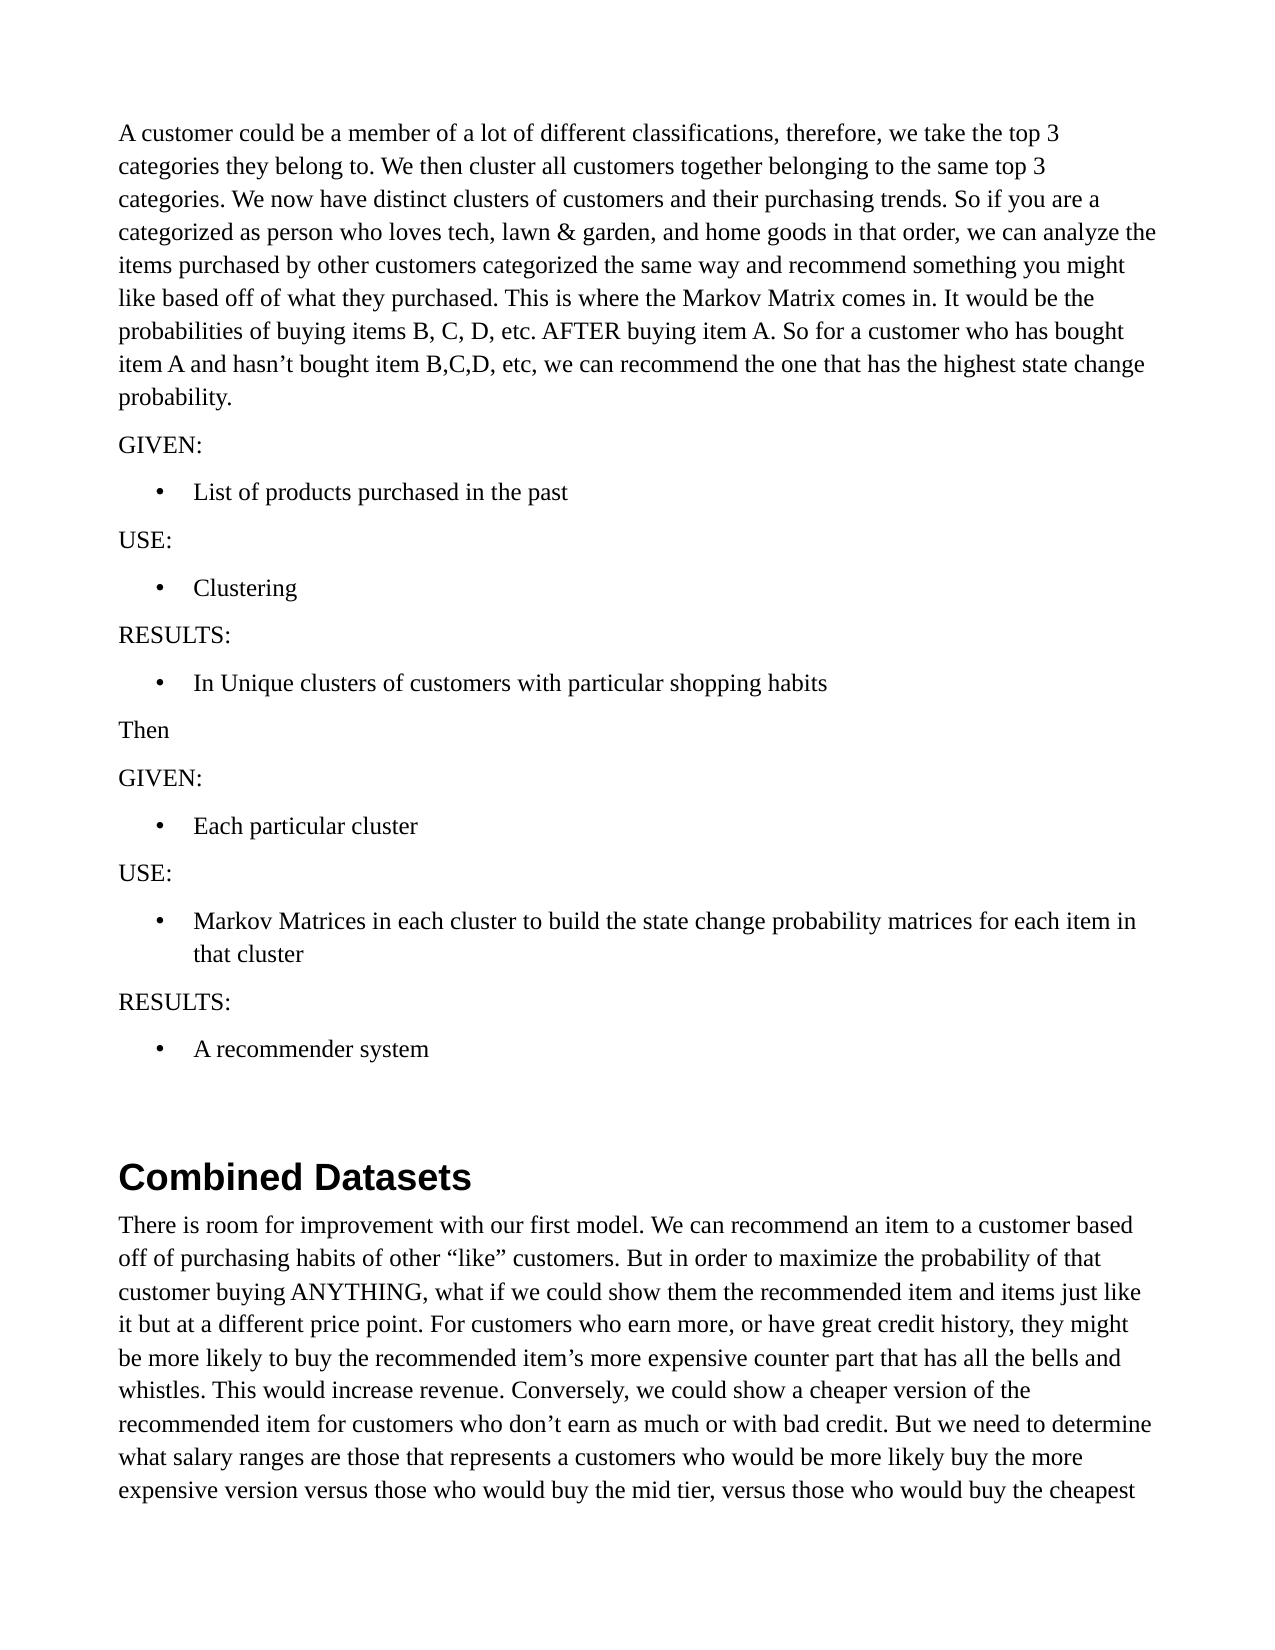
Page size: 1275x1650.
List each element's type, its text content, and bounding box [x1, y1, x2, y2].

text USE: [118, 858, 1157, 887]
list Clustering [156, 573, 1157, 601]
text GIVEN: [118, 430, 1157, 459]
text RESULTS: [118, 620, 1157, 649]
text RESULTS: [118, 987, 1157, 1015]
list Each particular cluster [156, 811, 1157, 839]
text Then [118, 716, 1157, 744]
text There is room for improvement with our first model. We can recommend an item to a customer based off of purchasing habits of other “like” customers. But in order to maximize the probability of that customer buying ANYTHING, what if we could show them the recommended item and items just like it but at a different price point. For customers who earn more, or have great credit history, they might be more likely to buy the recommended item’s more expensive counter part that has all the bells and whistles. This would increase revenue. Conversely, we could show a cheaper version of the recommended item for customers who don’t earn as much or with bad credit. But we need to determine what salary ranges are those that represents a customers who would be more likely buy the more expensive version versus those who would buy the mid tier, versus those who would buy the cheapest [118, 1211, 1157, 1503]
text USE: [118, 525, 1157, 554]
list A recommender system [156, 1034, 1157, 1063]
list In Unique clusters of customers with particular shopping habits [156, 668, 1157, 697]
subtitle Combined Datasets [118, 1154, 1157, 1198]
text GIVEN: [118, 763, 1157, 792]
list Markov Matrices in each cluster to build the state change probability matrices for each item in that cluster [156, 906, 1157, 968]
text A customer could be a member of a lot of different classifications, therefore, we take the top 3 categories they belong to. We then cluster all customers together belonging to the same top 3 categories. We now have distinct clusters of customers and their purchasing trends. So if you are a categorized as person who loves tech, lawn & garden, and home goods in that order, we can analyze the items purchased by other customers categorized the same way and recommend something you might like based off of what they purchased. This is where the Markov Matrix comes in. It would be the probabilities of buying items B, C, D, etc. AFTER buying item A. So for a customer who has bought item A and hasn’t bought item B,C,D, etc, we can recommend the one that has the highest state change probability. [118, 118, 1157, 411]
list List of products purchased in the past [156, 477, 1157, 506]
